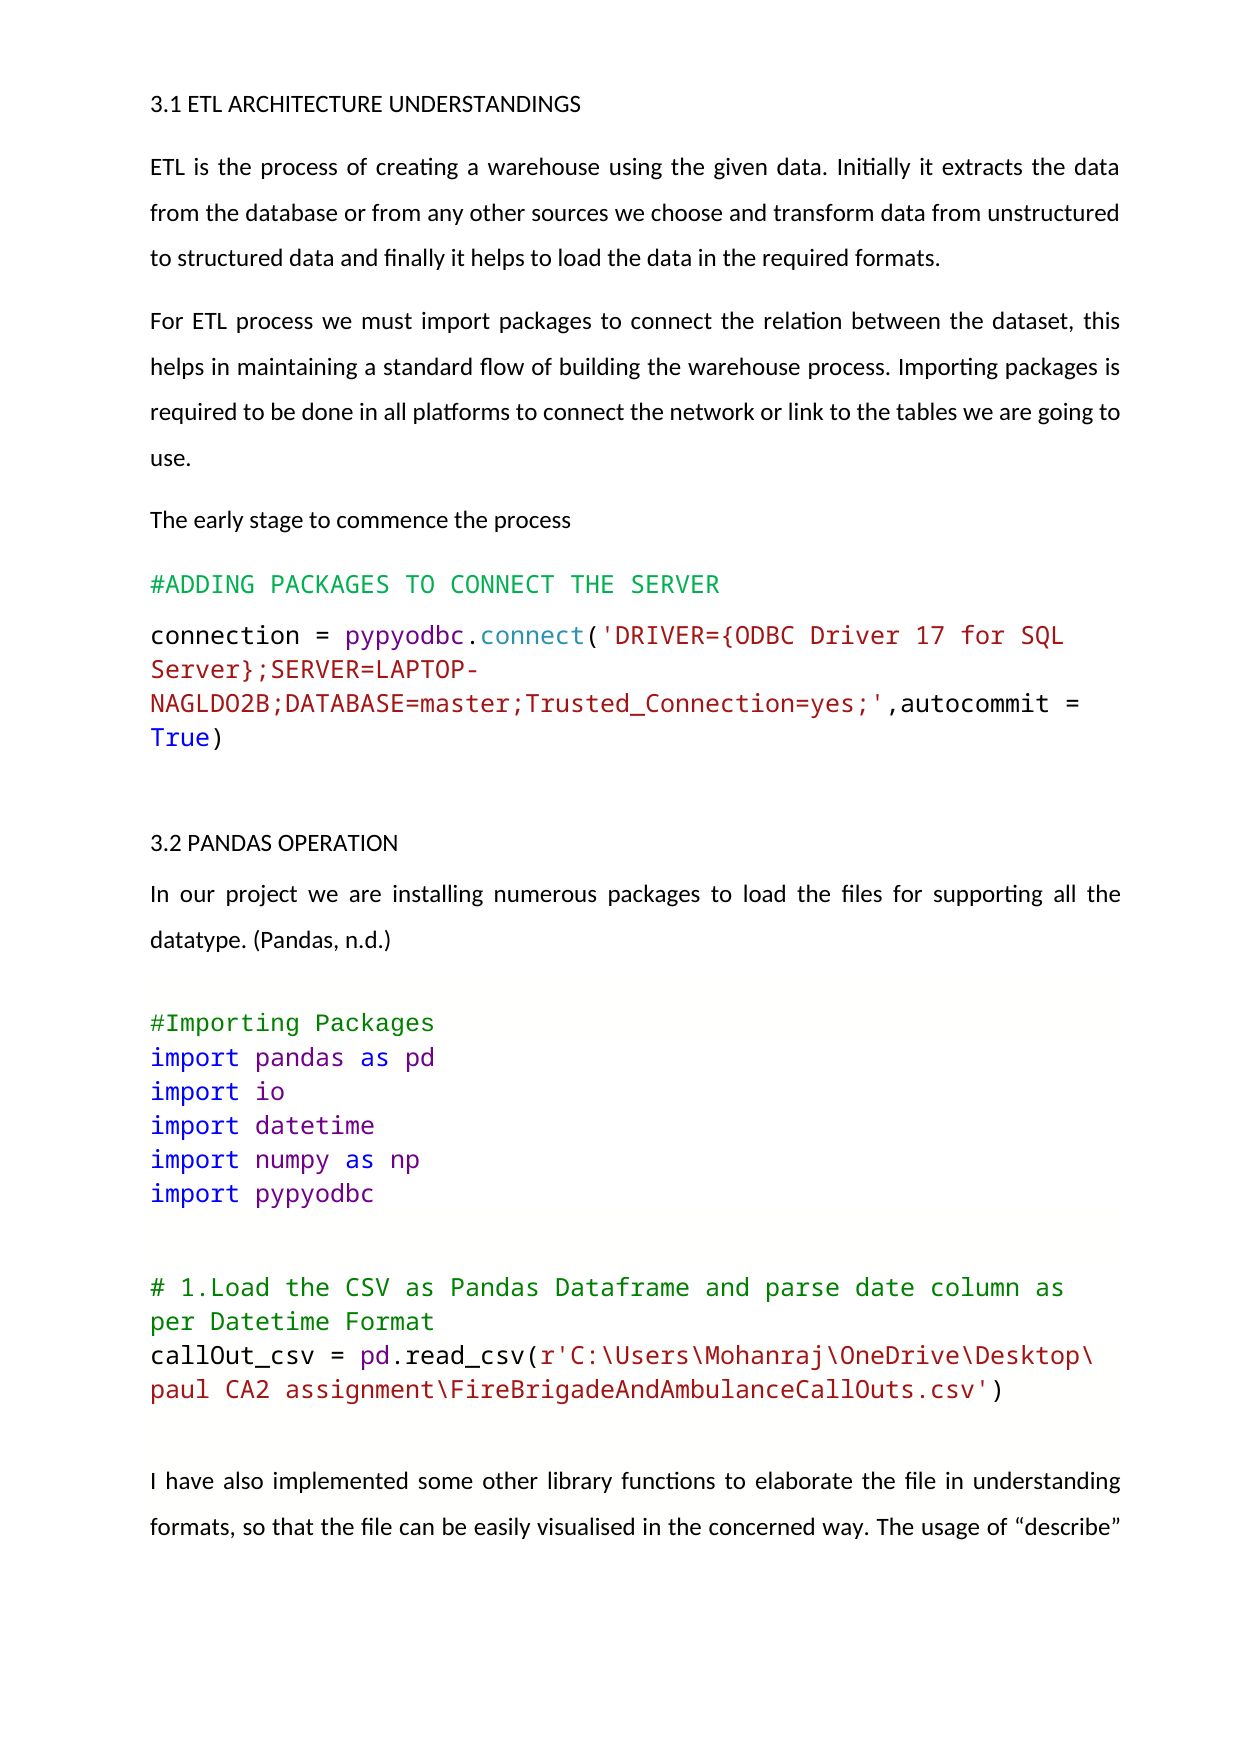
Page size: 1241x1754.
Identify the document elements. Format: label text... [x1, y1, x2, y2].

text # 1.Load the CSV as Pandas Dataframe and parse date column as per Datetime Format [150, 1270, 1122, 1338]
text ETL is the process of creating a warehouse using the given data. Initially it extracts the data from the database or from any other sources we choose and transform data from unstructured to structured data and finally it helps to load the data in the required formats. [150, 151, 1122, 273]
text #ADDING PACKAGES TO CONNECT THE SERVER [150, 567, 1122, 601]
text import pandas as pd [150, 1039, 1122, 1073]
text For ETL process we must import packages to connect the relation between the dataset, this helps in maintaining a standard flow of building the warehouse process. Importing packages is required to be done in all platforms to connect the network or link to the tables we are going to use. [150, 305, 1122, 473]
text The early stage to commence the process [150, 504, 1122, 535]
text callOut_csv = pd.read_csv(r'C:\Users\Mohanraj\OneDrive\Desktop\paul CA2 assignment\FireBrigadeAndAmbulanceCallOuts.csv') [150, 1338, 1122, 1406]
text #Importing Packages [150, 1009, 1122, 1039]
text import pypyodbc [150, 1176, 1122, 1209]
text import numpy as np [150, 1141, 1122, 1176]
text 3.2 PANDAS OPERATION [150, 827, 1122, 857]
text I have also implemented some other library functions to elaborate the file in understanding formats, so that the file can be easily visualised in the concerned way. The usage of “describe” [150, 1465, 1122, 1542]
text 3.1 ETL ARCHITECTURE UNDERSTANDINGS [150, 89, 1122, 119]
text connection = pypyodbc.connect('DRIVER={ODBC Driver 17 for SQL Server};SERVER=LAPTOP-NAGLDO2B;DATABASE=master;Trusted_Connection=yes;',autocommit = True) [150, 618, 1122, 754]
text import datetime [150, 1107, 1122, 1141]
text In our project we are installing numerous packages to load the files for supporting all the datatype. (Pandas, n.d.) [150, 878, 1122, 954]
text import io [150, 1073, 1122, 1107]
